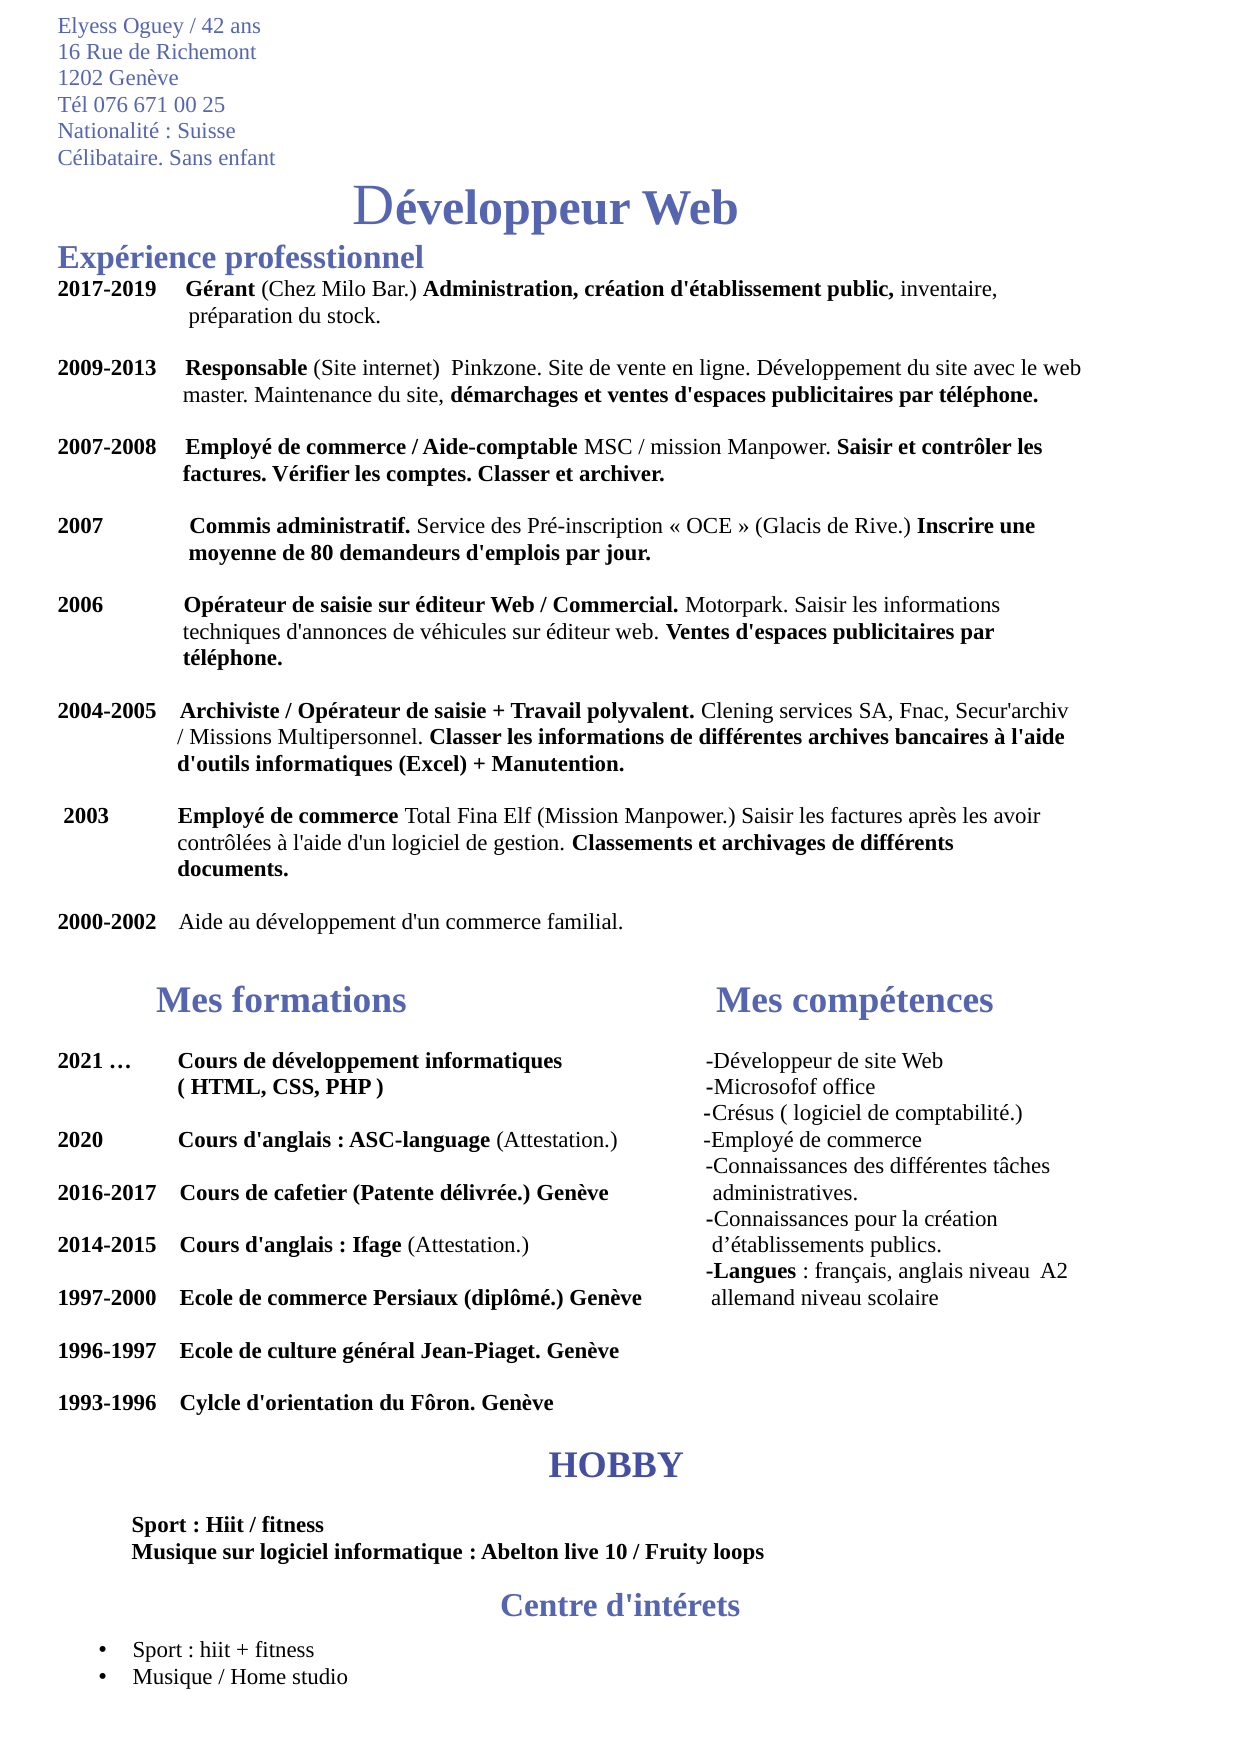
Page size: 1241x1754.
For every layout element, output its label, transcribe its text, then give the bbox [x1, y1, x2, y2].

text -Langues : français, anglais niveau A2 [57, 1258, 1183, 1284]
subtitle Centre d'intérets [57, 1585, 1183, 1623]
text Elyess Oguey / 42 ans [57, 12, 1183, 38]
text 1996-1997 Ecole de culture général Jean-Piaget. Genève [57, 1337, 1183, 1363]
text HOBBY [57, 1442, 1183, 1485]
list Sport : hiit + fitness [99, 1636, 1183, 1662]
text -Connaissances pour la création [57, 1205, 1183, 1231]
text contrôlées à l'aide d'un logiciel de gestion. Classements et archivages de différents [57, 829, 1183, 855]
text 2014-2015 Cours d'anglais : Ifage (Attestation.) d’établissements publics. [57, 1231, 1183, 1258]
text 1993-1996 Cylcle d'orientation du Fôron. Genève [57, 1389, 1183, 1416]
text 16 Rue de Richemont [57, 38, 1183, 64]
text documents. [57, 855, 1183, 881]
text Musique sur logiciel informatique : Abelton live 10 / Fruity loops [57, 1538, 1183, 1564]
text 2007 Commis administratif. Service des Pré-inscription « OCE » (Glacis de Rive.) Inscrire une moyenne de 80 demandeurs d'emplois par jour. [57, 512, 1183, 565]
text 1997-2000 Ecole de commerce Persiaux (diplômé.) Genève allemand niveau scolaire [57, 1284, 1183, 1337]
text Expérience professtionnel [57, 237, 1183, 275]
text Mes formations Mes compétences [57, 977, 1183, 1020]
text Développeur Web [57, 170, 1183, 237]
text Nationalité : Suisse [57, 117, 1183, 143]
text ( HTML, CSS, PHP ) -Microsofof office [57, 1073, 1183, 1099]
text -Crésus ( logiciel de comptabilité.) [57, 1099, 1183, 1126]
text 2007-2008 Employé de commerce / Aide-comptable MSC / mission Manpower. Saisir et contrôler les factures. Vérifier les comptes. Classer et archiver. [57, 433, 1183, 486]
text 2016-2017 Cours de cafetier (Patente délivrée.) Genève administratives. [57, 1178, 1183, 1205]
list Musique / Home studio [99, 1663, 1183, 1689]
text 2009-2013 Responsable (Site internet) Pinkzone. Site de vente en ligne. Développement du site avec le web master. Maintenance du site, démarchages et ventes d'espaces publicitaires par téléphone. [57, 354, 1183, 407]
text 1202 Genève [57, 64, 1183, 91]
text 2017-2019 Gérant (Chez Milo Bar.) Administration, création d'établissement public, inventaire, préparation du stock. [57, 275, 1183, 328]
text 2021 … Cours de développement informatiques -Développeur de site Web [57, 1047, 1183, 1073]
text Célibataire. Sans enfant [57, 143, 1183, 170]
text 2003 Employé de commerce Total Fina Elf (Mission Manpower.) Saisir les factures après les avoir [57, 802, 1183, 829]
text 2006 Opérateur de saisie sur éditeur Web / Commercial. Motorpark. Saisir les informations techniques d'annonces de véhicules sur éditeur web. Ventes d'espaces publicitaires par téléphone. [57, 592, 1183, 671]
text 2020 Cours d'anglais : ASC-language (Attestation.) -Employé de commerce [57, 1126, 1183, 1152]
text 2004-2005 Archiviste / Opérateur de saisie + Travail polyvalent. Clening services SA, Fnac, Secur'archiv / Missions Multipersonnel. Classer les informations de différentes archives bancaires à l'aide d'outils informatiques (Excel) + Manutention. [57, 697, 1183, 776]
text -Connaissances des différentes tâches [57, 1152, 1183, 1178]
text 2000-2002 Aide au développement d'un commerce familial. [57, 908, 1183, 934]
text Tél 076 671 00 25 [57, 91, 1183, 117]
text Sport : Hiit / fitness [57, 1512, 1183, 1538]
